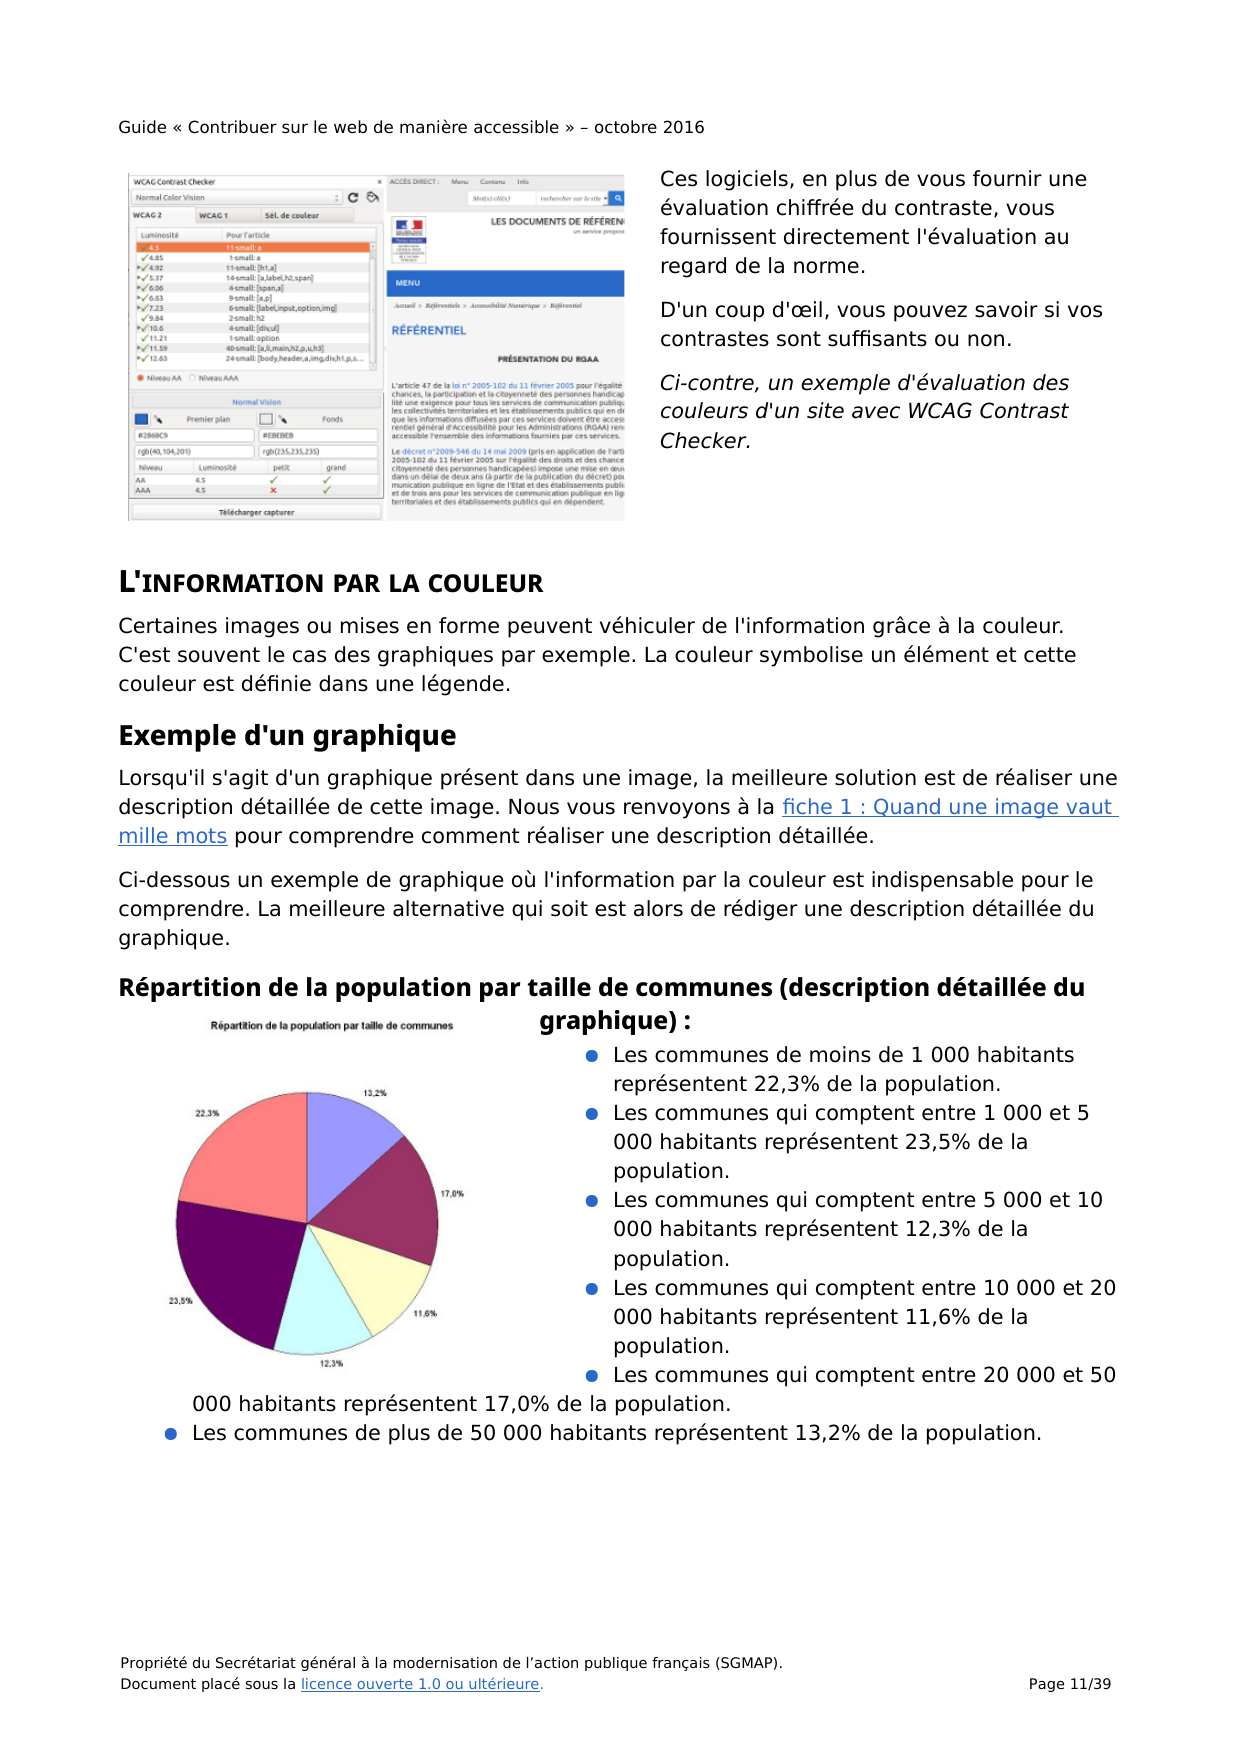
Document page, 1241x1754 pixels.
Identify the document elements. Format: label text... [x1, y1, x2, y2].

list Les communes qui comptent entre 1 000 et 5 000 habitants représentent 23,5% de la population. [540, 1101, 1122, 1184]
list Les communes qui comptent entre 20 000 et 50 000 habitants représentent 17,0% de la population. [162, 1363, 1122, 1416]
picture [128, 173, 625, 521]
list Les communes qui comptent entre 10 000 et 20 000 habitants représentent 11,6% de la population. [540, 1276, 1122, 1358]
text D'un coup d'œil, vous pouvez savoir si vos contrastes sont suffisants ou non. [625, 298, 1122, 351]
list Les communes de moins de 1 000 habitants représentent 22,3% de la population. [540, 1043, 1122, 1096]
list Les communes qui comptent entre 5 000 et 10 000 habitants représentent 12,3% de la population. [540, 1188, 1122, 1271]
text Ci-contre, un exemple d'évaluation des couleurs d'un site avec WCAG Contrast Checker. [625, 371, 1122, 453]
picture [126, 1011, 540, 1388]
text Ces logiciels, en plus de vous fournir une évaluation chiffrée du contraste, vous fournissent directement l'évaluation au regard de la norme. [118, 167, 1122, 278]
subtitle L'information par la couleur [118, 559, 1122, 601]
text Certaines images ou mises en forme peuvent véhiculer de l'information grâce à la couleur. C'est souvent le cas des graphiques par exemple. La couleur symbolise un élément et cette couleur est définie dans une légende. [118, 614, 1122, 696]
list Les communes de plus de 50 000 habitants représentent 13,2% de la population. [162, 1421, 1122, 1445]
subtitle Répartition de la population par taille de communes (description détaillée du graphique) : [118, 969, 1122, 1037]
subtitle Exemple d'un graphique [118, 716, 1122, 753]
text Lorsqu'il s'agit d'un graphique présent dans une image, la meilleure solution est de réaliser une description détaillée de cette image. Nous vous renvoyons à la fiche 1 : Quand une image vaut mille mots pour comprendre comment réaliser une description détaillée. [118, 766, 1122, 848]
text Ci-dessous un exemple de graphique où l'information par la couleur est indispensable pour le comprendre. La meilleure alternative qui soit est alors de rédiger une description détaillée du graphique. [118, 868, 1122, 950]
